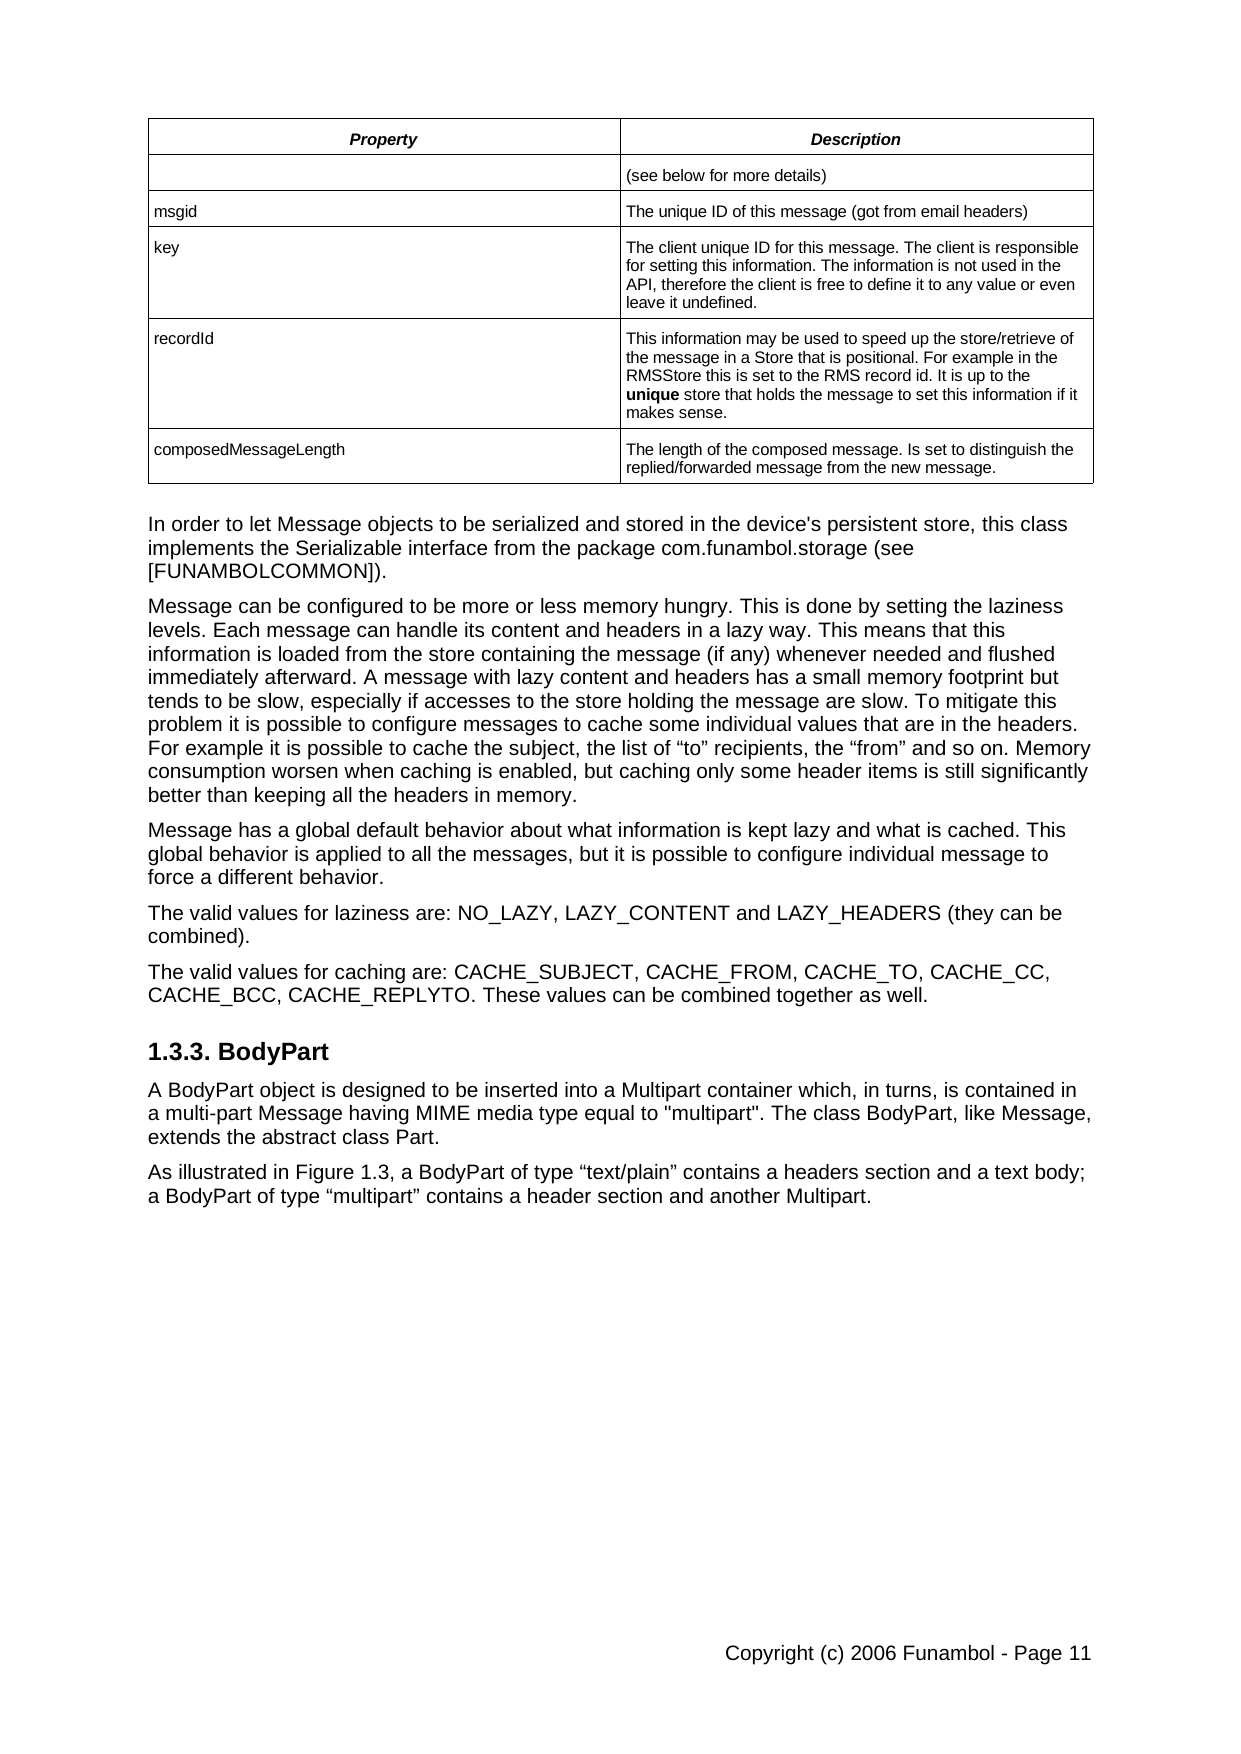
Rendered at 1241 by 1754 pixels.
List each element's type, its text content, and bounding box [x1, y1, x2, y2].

subtitle BodyPart [148, 1038, 1093, 1066]
table_cell msgid [149, 191, 620, 226]
text The valid values for laziness are: NO_LAZY, LAZY_CONTENT and LAZY_HEADERS (they can be combined). [148, 901, 1093, 948]
table_cell This information may be used to speed up the store/retrieve of the message in a Store that is positional. For example in the RMSStore this is set to the RMS record id. It is up to the unique store that holds the message to set this information if it makes sense. [621, 319, 1093, 428]
table_cell (see below for more details) [621, 155, 1093, 190]
text In order to let Message objects to be serialized and stored in the device's persistent store, this class implements the Serializable interface from the package com.funambol.storage (see [FUNAMBOLCOMMON]). [148, 512, 1093, 583]
text Message can be configured to be more or less memory hungry. This is done by setting the laziness levels. Each message can handle its content and headers in a lazy way. This means that this information is loaded from the store containing the message (if any) whenever needed and flushed immediately afterward. A message with lazy content and headers has a small memory footprint but tends to be slow, especially if accesses to the store holding the message are slow. To mitigate this problem it is possible to configure messages to cache some individual values that are in the headers. For example it is possible to cache the subject, the list of “to” recipients, the “from” and so on. Memory consumption worsen when caching is enabled, but caching only some header items is still significantly better than keeping all the headers in memory. [148, 595, 1093, 807]
table_cell [149, 155, 620, 190]
table_cell recordId [149, 319, 620, 428]
table_header Property [149, 119, 620, 154]
table_header Description [621, 119, 1093, 154]
table_cell composedMessageLength [149, 429, 620, 483]
table_cell The unique ID of this message (got from email headers) [621, 191, 1093, 226]
text The valid values for caching are: CACHE_SUBJECT, CACHE_FROM, CACHE_TO, CACHE_CC, CACHE_BCC, CACHE_REPLYTO. These values can be combined together as well. [148, 960, 1093, 1007]
table_cell The length of the composed message. Is set to distinguish the replied/forwarded message from the new message. [621, 429, 1093, 483]
text Message has a global default behavior about what information is kept lazy and what is cached. This global behavior is applied to all the messages, but it is possible to configure individual message to force a different behavior. [148, 819, 1093, 889]
table_cell The client unique ID for this message. The client is responsible for setting this information. The information is not used in the API, therefore the client is free to define it to any value or even leave it undefined. [621, 227, 1093, 318]
table_cell key [149, 227, 620, 318]
text As illustrated in Figure 1.3, a BodyPart of type “text/plain” contains a headers section and a text body; a BodyPart of type “multipart” contains a header section and another Multipart. [148, 1161, 1093, 1208]
text A BodyPart object is designed to be inserted into a Multipart container which, in turns, is contained in a multi-part Message having MIME media type equal to "multipart". The class BodyPart, like Message, extends the abstract class Part. [148, 1078, 1093, 1149]
